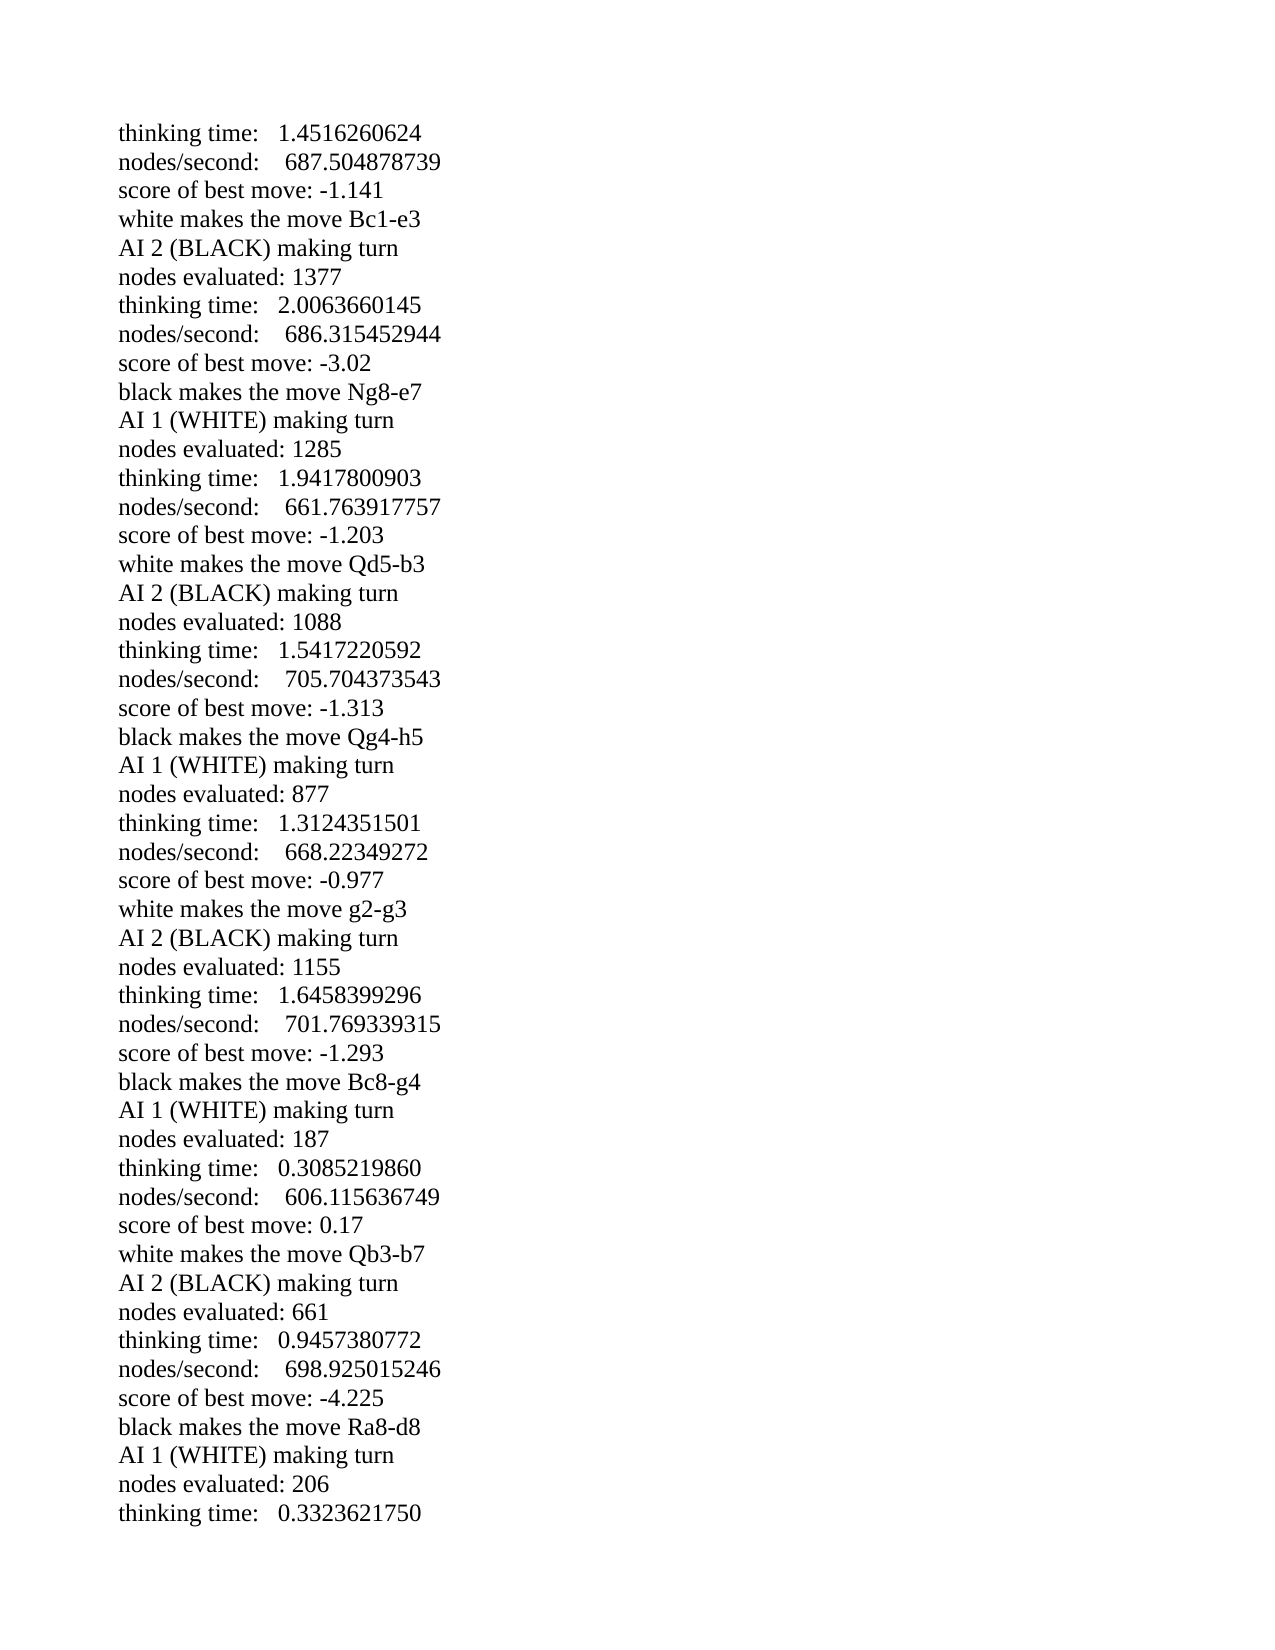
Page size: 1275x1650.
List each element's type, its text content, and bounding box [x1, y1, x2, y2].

text nodes evaluated: 1088 [118, 607, 1157, 636]
text score of best move: -1.313 [118, 693, 1157, 722]
text black makes the move Bc8-g4 [118, 1067, 1157, 1096]
text nodes/second: 686.315452944 [118, 319, 1157, 348]
text thinking time: 1.6458399296 [118, 981, 1157, 1009]
text black makes the move Qg4-h5 [118, 722, 1157, 751]
text nodes/second: 698.925015246 [118, 1354, 1157, 1383]
text nodes evaluated: 1155 [118, 952, 1157, 981]
text black makes the move Ra8-d8 [118, 1412, 1157, 1441]
text thinking time: 0.9457380772 [118, 1326, 1157, 1354]
text nodes evaluated: 1285 [118, 434, 1157, 463]
text score of best move: -3.02 [118, 348, 1157, 377]
text nodes/second: 687.504878739 [118, 147, 1157, 176]
text nodes evaluated: 206 [118, 1469, 1157, 1498]
text thinking time: 1.5417220592 [118, 636, 1157, 664]
text nodes evaluated: 877 [118, 779, 1157, 808]
text score of best move: -1.141 [118, 176, 1157, 204]
text AI 1 (WHITE) making turn [118, 406, 1157, 434]
text score of best move: -4.225 [118, 1383, 1157, 1412]
text thinking time: 1.9417800903 [118, 463, 1157, 492]
text nodes evaluated: 1377 [118, 262, 1157, 291]
text AI 2 (BLACK) making turn [118, 233, 1157, 262]
text nodes/second: 705.704373543 [118, 664, 1157, 693]
text thinking time: 0.3085219860 [118, 1153, 1157, 1182]
text AI 1 (WHITE) making turn [118, 1096, 1157, 1124]
text black makes the move Ng8-e7 [118, 377, 1157, 406]
text AI 1 (WHITE) making turn [118, 751, 1157, 779]
text AI 2 (BLACK) making turn [118, 1268, 1157, 1297]
text score of best move: -1.203 [118, 521, 1157, 549]
text nodes/second: 606.115636749 [118, 1182, 1157, 1211]
text thinking time: 1.3124351501 [118, 808, 1157, 837]
text white makes the move Qb3-b7 [118, 1239, 1157, 1268]
text nodes evaluated: 187 [118, 1124, 1157, 1153]
text white makes the move Qd5-b3 [118, 549, 1157, 578]
text thinking time: 1.4516260624 [118, 118, 1157, 147]
text nodes evaluated: 661 [118, 1297, 1157, 1326]
text thinking time: 0.3323621750 [118, 1498, 1157, 1527]
text AI 1 (WHITE) making turn [118, 1441, 1157, 1469]
text AI 2 (BLACK) making turn [118, 923, 1157, 952]
text nodes/second: 701.769339315 [118, 1009, 1157, 1038]
text nodes/second: 661.763917757 [118, 492, 1157, 521]
text nodes/second: 668.22349272 [118, 837, 1157, 866]
text score of best move: -0.977 [118, 866, 1157, 894]
text score of best move: -1.293 [118, 1038, 1157, 1067]
text white makes the move Bc1-e3 [118, 204, 1157, 233]
text AI 2 (BLACK) making turn [118, 578, 1157, 607]
text white makes the move g2-g3 [118, 894, 1157, 923]
text score of best move: 0.17 [118, 1211, 1157, 1239]
text thinking time: 2.0063660145 [118, 291, 1157, 319]
